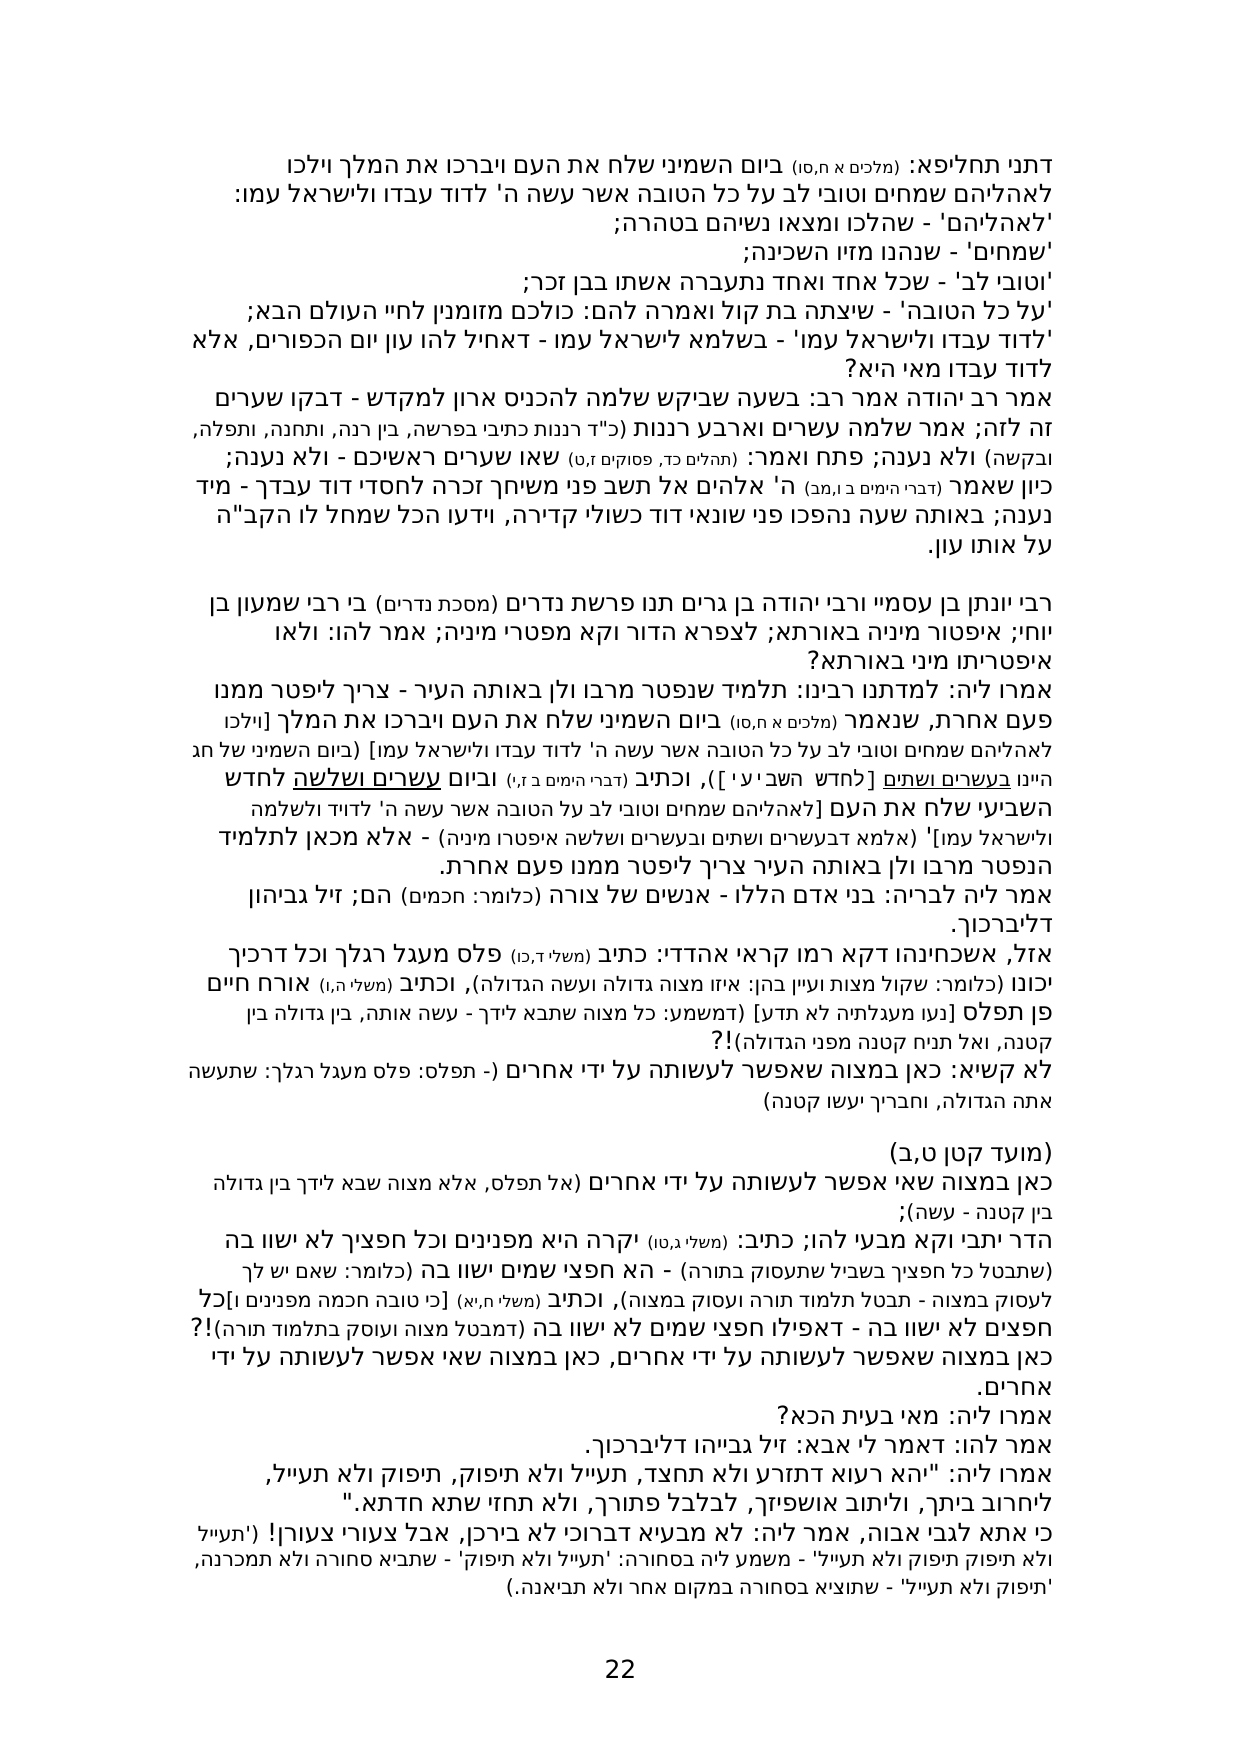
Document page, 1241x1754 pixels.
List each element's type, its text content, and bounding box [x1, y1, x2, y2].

text הדר יתבי וקא מבעי להו; כתיב: (משלי ג,טו) יקרה היא מפנינים וכל חפציך לא ישוו בה (שתבטל כל חפציך בשביל שתעסוק בתורה) - הא חפצי שמים ישוו בה (כלומר: שאם יש לך לעסוק במצוה - תבטל תלמוד תורה ועסוק במצוה), וכתיב (משלי ח,יא) [כי טובה חכמה מפנינים ו]כל חפצים לא ישוו בה - דאפילו חפצי שמים לא ישוו בה (דמבטל מצוה ועוסק בתלמוד תורה)!? [187, 1226, 1053, 1343]
text אמרו ליה: "יהא רעוא דתזרע ולא תחצד, תעייל ולא תיפוק, תיפוק ולא תעייל, ליחרוב ביתך, וליתוב אושפיזך, לבלבל פתורך, ולא תחזי שתא חדתא." [187, 1459, 1053, 1518]
text אמר ליה לבריה: בני אדם הללו - אנשים של צורה (כלומר: חכמים) הם; זיל גביהון דליברכוך. [187, 881, 1053, 939]
text 'לדוד עבדו ולישראל עמו' - בשלמא לישראל עמו - דאחיל להו עון יום הכפורים, אלא לדוד עבדו מאי היא? [187, 325, 1053, 383]
text 'לאהליהם' - שהלכו ומצאו נשיהם בטהרה; [187, 208, 1053, 238]
text 'שמחים' - שנהנו מזיו השכינה; [187, 238, 1053, 267]
text דתני תחליפא: (מלכים א ח,סו) ביום השמיני שלח את העם ויברכו את המלך וילכו לאהליהם שמחים וטובי לב על כל הטובה אשר עשה ה' לדוד עבדו ולישראל עמו: [187, 150, 1053, 208]
text (מועד קטן ט,ב) [187, 1138, 1053, 1167]
text כי אתא לגבי אבוה, אמר ליה: לא מבעיא דברוכי לא בירכן, אבל צעורי צעורן! ('תעייל ולא תיפוק תיפוק ולא תעייל' - משמע ליה בסחורה: 'תעייל ולא תיפוק' - שתביא סחורה ולא תמכרנה, 'תיפוק ולא תעייל' - שתוציא בסחורה במקום אחר ולא תביאנה.) [187, 1518, 1053, 1600]
text אמרו ליה: מאי בעית הכא? [187, 1401, 1053, 1430]
text אמר להו: דאמר לי אבא: זיל גבייהו דליברכוך. [187, 1430, 1053, 1459]
text כאן במצוה שאפשר לעשותה על ידי אחרים, כאן במצוה שאי אפשר לעשותה על ידי אחרים. [187, 1343, 1053, 1401]
text לא קשיא: כאן במצוה שאפשר לעשותה על ידי אחרים (- תפלס: פלס מעגל רגלך: שתעשה אתה הגדולה, וחבריך יעשו קטנה) [187, 1056, 1053, 1114]
text אמר רב יהודה אמר רב: בשעה שביקש שלמה להכניס ארון למקדש - דבקו שערים זה לזה; אמר שלמה עשרים וארבע רננות (כ"ד רננות כתיבי בפרשה, בין רנה, ותחנה, ותפלה, ובקשה) ולא נענה; פתח ואמר: (תהלים כד, פסוקים ז,ט) שאו שערים ראשיכם - ולא נענה; כיון שאמר (דברי הימים ב ו,מב) ה' אלהים אל תשב פני משיחך זכרה לחסדי דוד עבדך - מיד נענה; באותה שעה נהפכו פני שונאי דוד כשולי קדירה, וידעו הכל שמחל לו הקב"ה על אותו עון. [187, 383, 1053, 559]
text רבי יונתן בן עסמיי ורבי יהודה בן גרים תנו פרשת נדרים (מסכת נדרים) בי רבי שמעון בן יוחי; איפטור מיניה באורתא; לצפרא הדור וקא מפטרי מיניה; אמר להו: ולאו איפטריתו מיני באורתא? [187, 588, 1053, 676]
text 'על כל הטובה' - שיצתה בת קול ואמרה להם: כולכם מזומנין לחיי העולם הבא; [187, 296, 1053, 325]
text אמרו ליה: למדתנו רבינו: תלמיד שנפטר מרבו ולן באותה העיר - צריך ליפטר ממנו פעם אחרת, שנאמר (מלכים א ח,סו) ביום השמיני שלח את העם ויברכו את המלך [וילכו לאהליהם שמחים וטובי לב על כל הטובה אשר עשה ה' לדוד עבדו ולישראל עמו] (ביום השמיני של חג היינו בעשרים ושתים [לחדש השביעי]), וכתיב (דברי הימים ב ז,י) וביום עשרים ושלשה לחדש השביעי שלח את העם [לאהליהם שמחים וטובי לב על הטובה אשר עשה ה' לדויד ולשלמה ולישראל עמו]' (אלמא דבעשרים ושתים ובעשרים ושלשה איפטרו מיניה) - אלא מכאן לתלמיד הנפטר מרבו ולן באותה העיר צריך ליפטר ממנו פעם אחרת. [187, 676, 1053, 881]
text אזל, אשכחינהו דקא רמו קראי אהדדי: כתיב (משלי ד,כו) פלס מעגל רגלך וכל דרכיך יכונו (כלומר: שקול מצות ועיין בהן: איזו מצוה גדולה ועשה הגדולה), וכתיב (משלי ה,ו) אורח חיים פן תפלס [נעו מעגלתיה לא תדע] (דמשמע: כל מצוה שתבא לידך - עשה אותה, בין גדולה בין קטנה, ואל תניח קטנה מפני הגדולה)!? [187, 939, 1053, 1056]
text 'וטובי לב' - שכל אחד ואחד נתעברה אשתו בבן זכר; [187, 267, 1053, 296]
text כאן במצוה שאי אפשר לעשותה על ידי אחרים (אל תפלס, אלא מצוה שבא לידך בין גדולה בין קטנה - עשה); [187, 1167, 1053, 1226]
